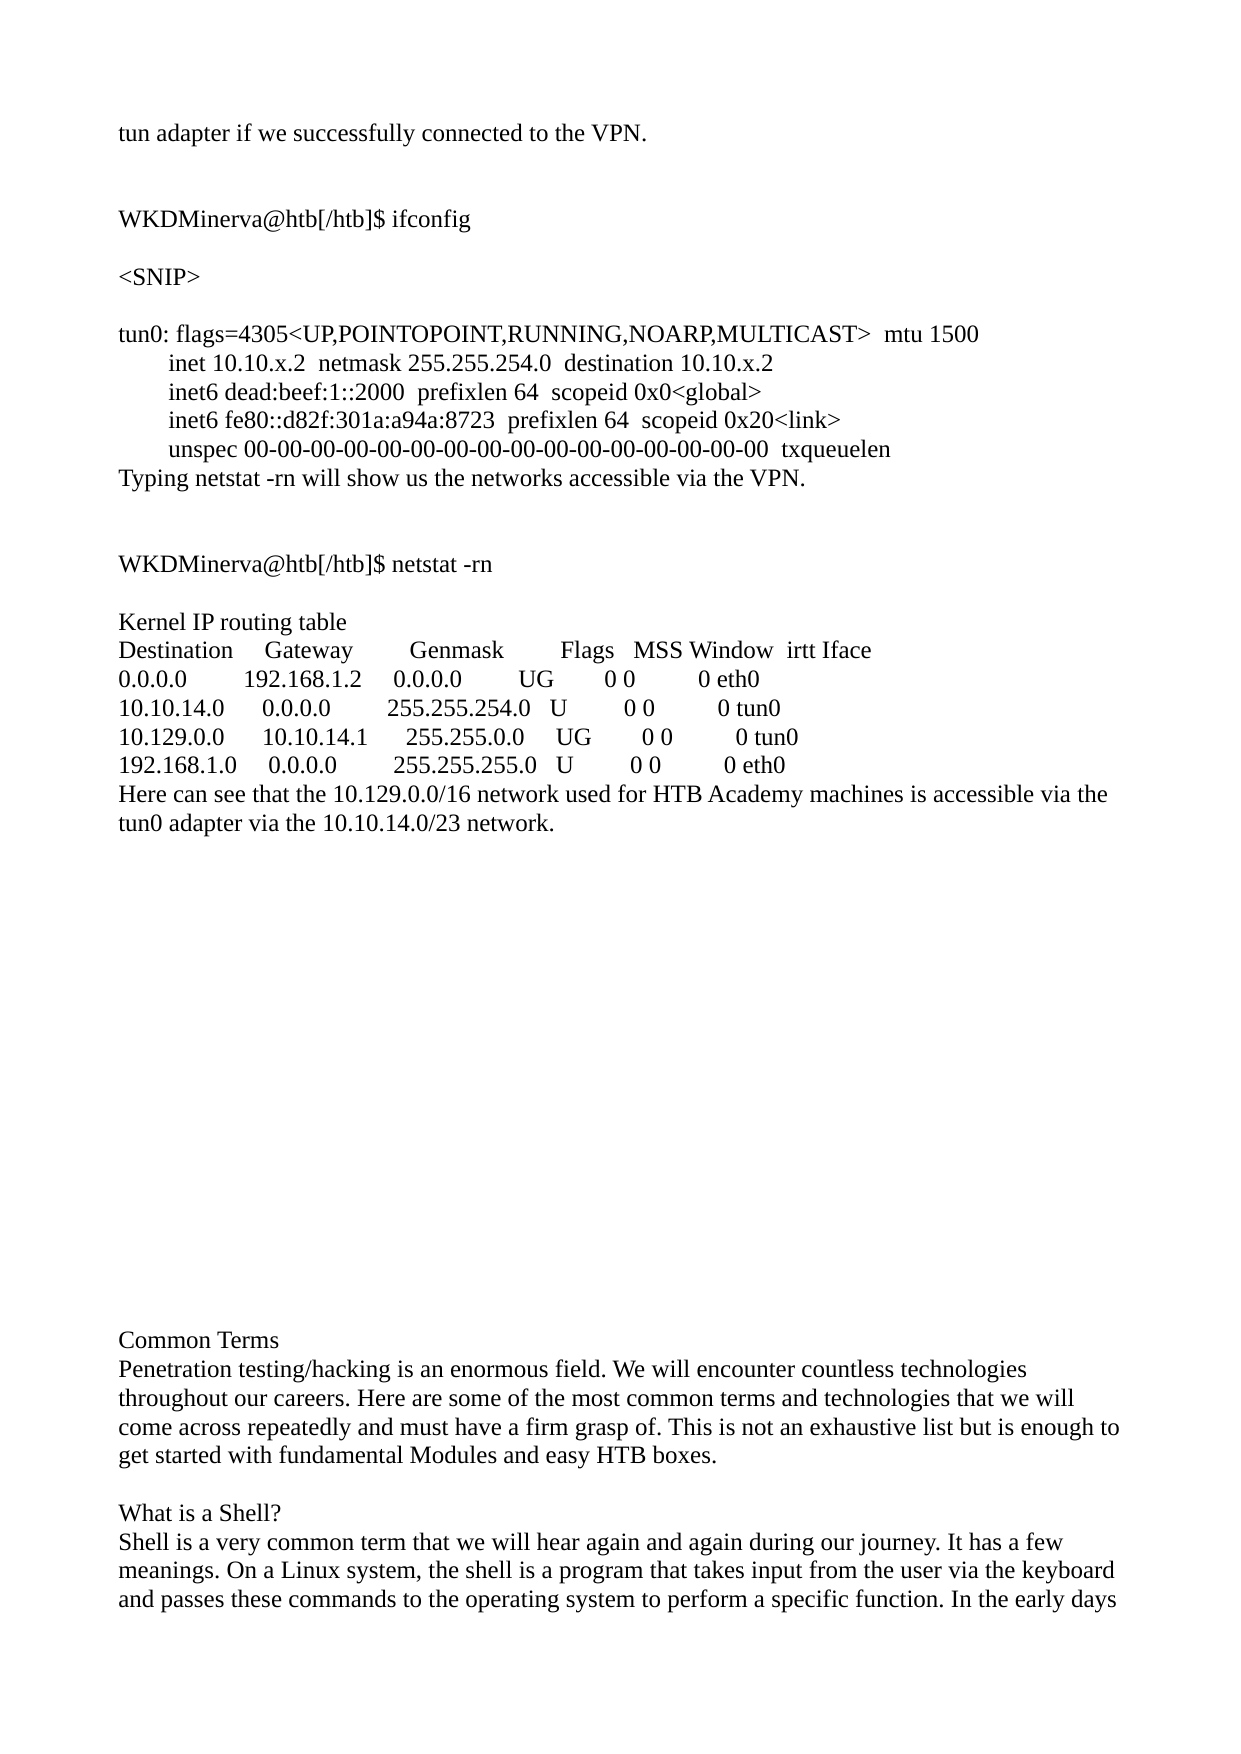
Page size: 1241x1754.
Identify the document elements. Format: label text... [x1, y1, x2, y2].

text 10.129.0.0 10.10.14.1 255.255.0.0 UG 0 0 0 tun0 [118, 722, 1122, 751]
text What is a Shell? [118, 1498, 1122, 1527]
text unspec 00-00-00-00-00-00-00-00-00-00-00-00-00-00-00-00 txqueuelen [118, 434, 1122, 463]
text tun adapter if we successfully connected to the VPN. [118, 118, 1122, 147]
text inet6 dead:beef:1::2000 prefixlen 64 scopeid 0x0<global> [118, 377, 1122, 406]
text tun0: flags=4305<UP,POINTOPOINT,RUNNING,NOARP,MULTICAST> mtu 1500 [118, 319, 1122, 348]
text 192.168.1.0 0.0.0.0 255.255.255.0 U 0 0 0 eth0 [118, 751, 1122, 779]
text Shell is a very common term that we will hear again and again during our journey. It has a few meanings. On a Linux system, the shell is a program that takes input from the user via the keyboard and passes these commands to the operating system to perform a specific function. In the early days [118, 1527, 1122, 1613]
text Common Terms [118, 1326, 1122, 1354]
text 0.0.0.0 192.168.1.2 0.0.0.0 UG 0 0 0 eth0 [118, 664, 1122, 693]
text WKDMinerva@htb[/htb]$ netstat -rn [118, 549, 1122, 578]
text Penetration testing/hacking is an enormous field. We will encounter countless technologies throughout our careers. Here are some of the most common terms and technologies that we will come across repeatedly and must have a firm grasp of. This is not an exhaustive list but is enough to get started with fundamental Modules and easy HTB boxes. [118, 1354, 1122, 1469]
text inet6 fe80::d82f:301a:a94a:8723 prefixlen 64 scopeid 0x20<link> [118, 406, 1122, 434]
text Kernel IP routing table [118, 607, 1122, 636]
text Typing netstat -rn will show us the networks accessible via the VPN. [118, 463, 1122, 492]
text WKDMinerva@htb[/htb]$ ifconfig [118, 204, 1122, 233]
text Destination Gateway Genmask Flags MSS Window irtt Iface [118, 636, 1122, 664]
text <SNIP> [118, 262, 1122, 291]
text 10.10.14.0 0.0.0.0 255.255.254.0 U 0 0 0 tun0 [118, 693, 1122, 722]
text inet 10.10.x.2 netmask 255.255.254.0 destination 10.10.x.2 [118, 348, 1122, 377]
text Here can see that the 10.129.0.0/16 network used for HTB Academy machines is accessible via the tun0 adapter via the 10.10.14.0/23 network. [118, 779, 1122, 837]
